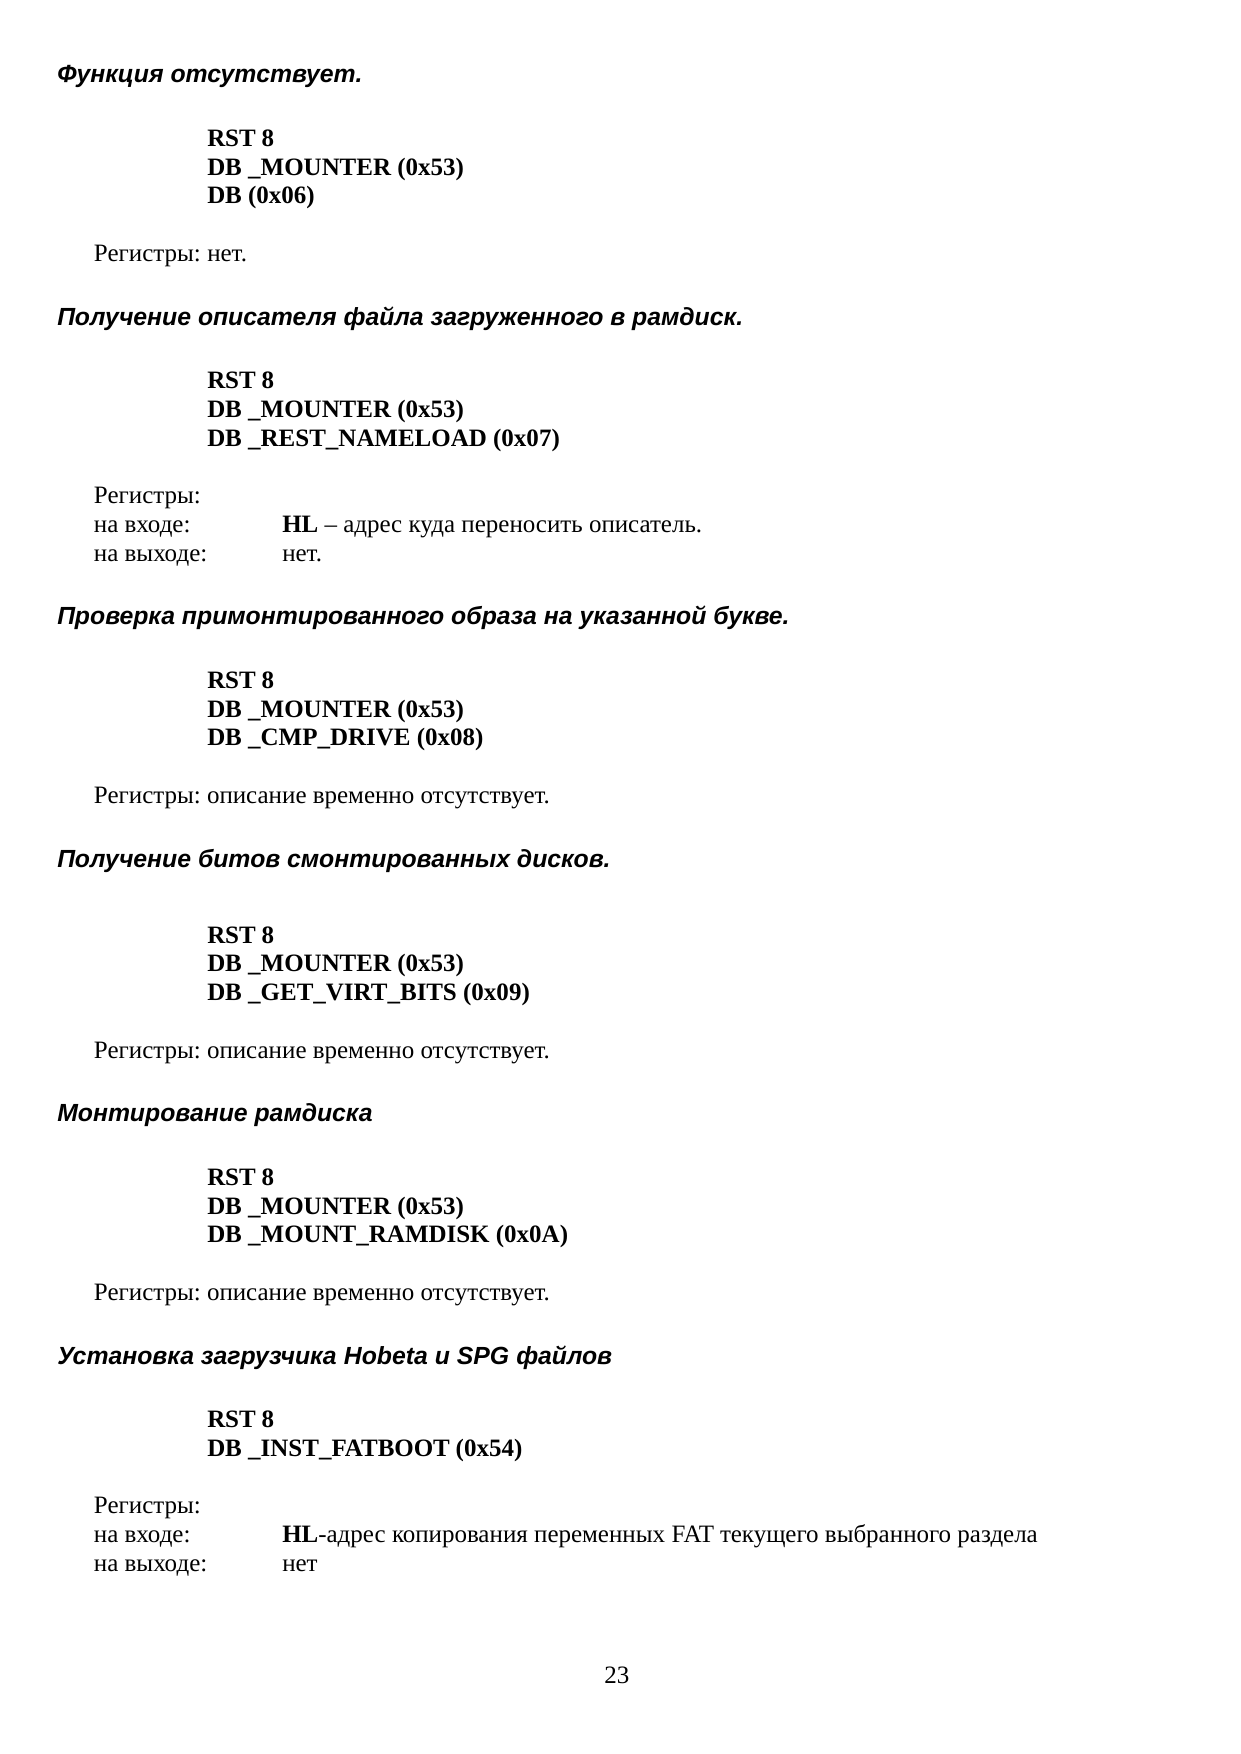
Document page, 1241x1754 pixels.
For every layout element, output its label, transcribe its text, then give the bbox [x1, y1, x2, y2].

text Регистры: описание временно отсутствует. [57, 780, 1176, 809]
subtitle Проверка примонтированного образа на указанной букве. [57, 601, 1176, 630]
text DB _MOUNTER (0x53) [57, 1191, 1176, 1219]
text на выходе: нет [57, 1548, 1176, 1577]
text Регистры: [57, 480, 1176, 509]
text Регистры: описание временно отсутствует. [57, 1277, 1176, 1306]
text DB _INST_FATBOOT (0x54) [57, 1433, 1176, 1462]
text DB _MOUNTER (0x53) [57, 694, 1176, 722]
text Регистры: нет. [57, 238, 1176, 267]
text DB (0x06) [57, 180, 1176, 209]
text DB _MOUNT_RAMDISK (0x0A) [57, 1219, 1176, 1248]
text DB _MOUNTER (0x53) [57, 152, 1176, 180]
text на входе: HL-адрес копирования переменных FAT текущего выбранного раздела [57, 1519, 1176, 1548]
subtitle Функция отсутствует. [57, 59, 1176, 88]
subtitle Получение описателя файла загруженного в рамдиск. [57, 302, 1176, 330]
text Регистры: описание временно отсутствует. [57, 1035, 1176, 1063]
text RST 8 [57, 920, 1176, 948]
text RST 8 [57, 123, 1176, 152]
text на входе: HL – адрес куда переносить описатель. [57, 509, 1176, 538]
text DB _REST_NAMELOAD (0x07) [57, 423, 1176, 451]
subtitle Получение битов смонтированных дисков. [57, 844, 1176, 872]
text DB _MOUNTER (0x53) [57, 948, 1176, 977]
text RST 8 [57, 365, 1176, 394]
subtitle Монтирование рамдиска [57, 1098, 1176, 1127]
text DB _CMP_DRIVE (0x08) [57, 722, 1176, 751]
text RST 8 [57, 1162, 1176, 1191]
text на выходе: нет. [57, 538, 1176, 566]
text DB _GET_VIRT_BITS (0x09) [57, 977, 1176, 1006]
text RST 8 [57, 1404, 1176, 1433]
subtitle Установка загрузчика Hobeta и SPG файлов [57, 1341, 1176, 1369]
text RST 8 [57, 665, 1176, 694]
text DB _MOUNTER (0x53) [57, 394, 1176, 423]
text Регистры: [57, 1491, 1176, 1519]
